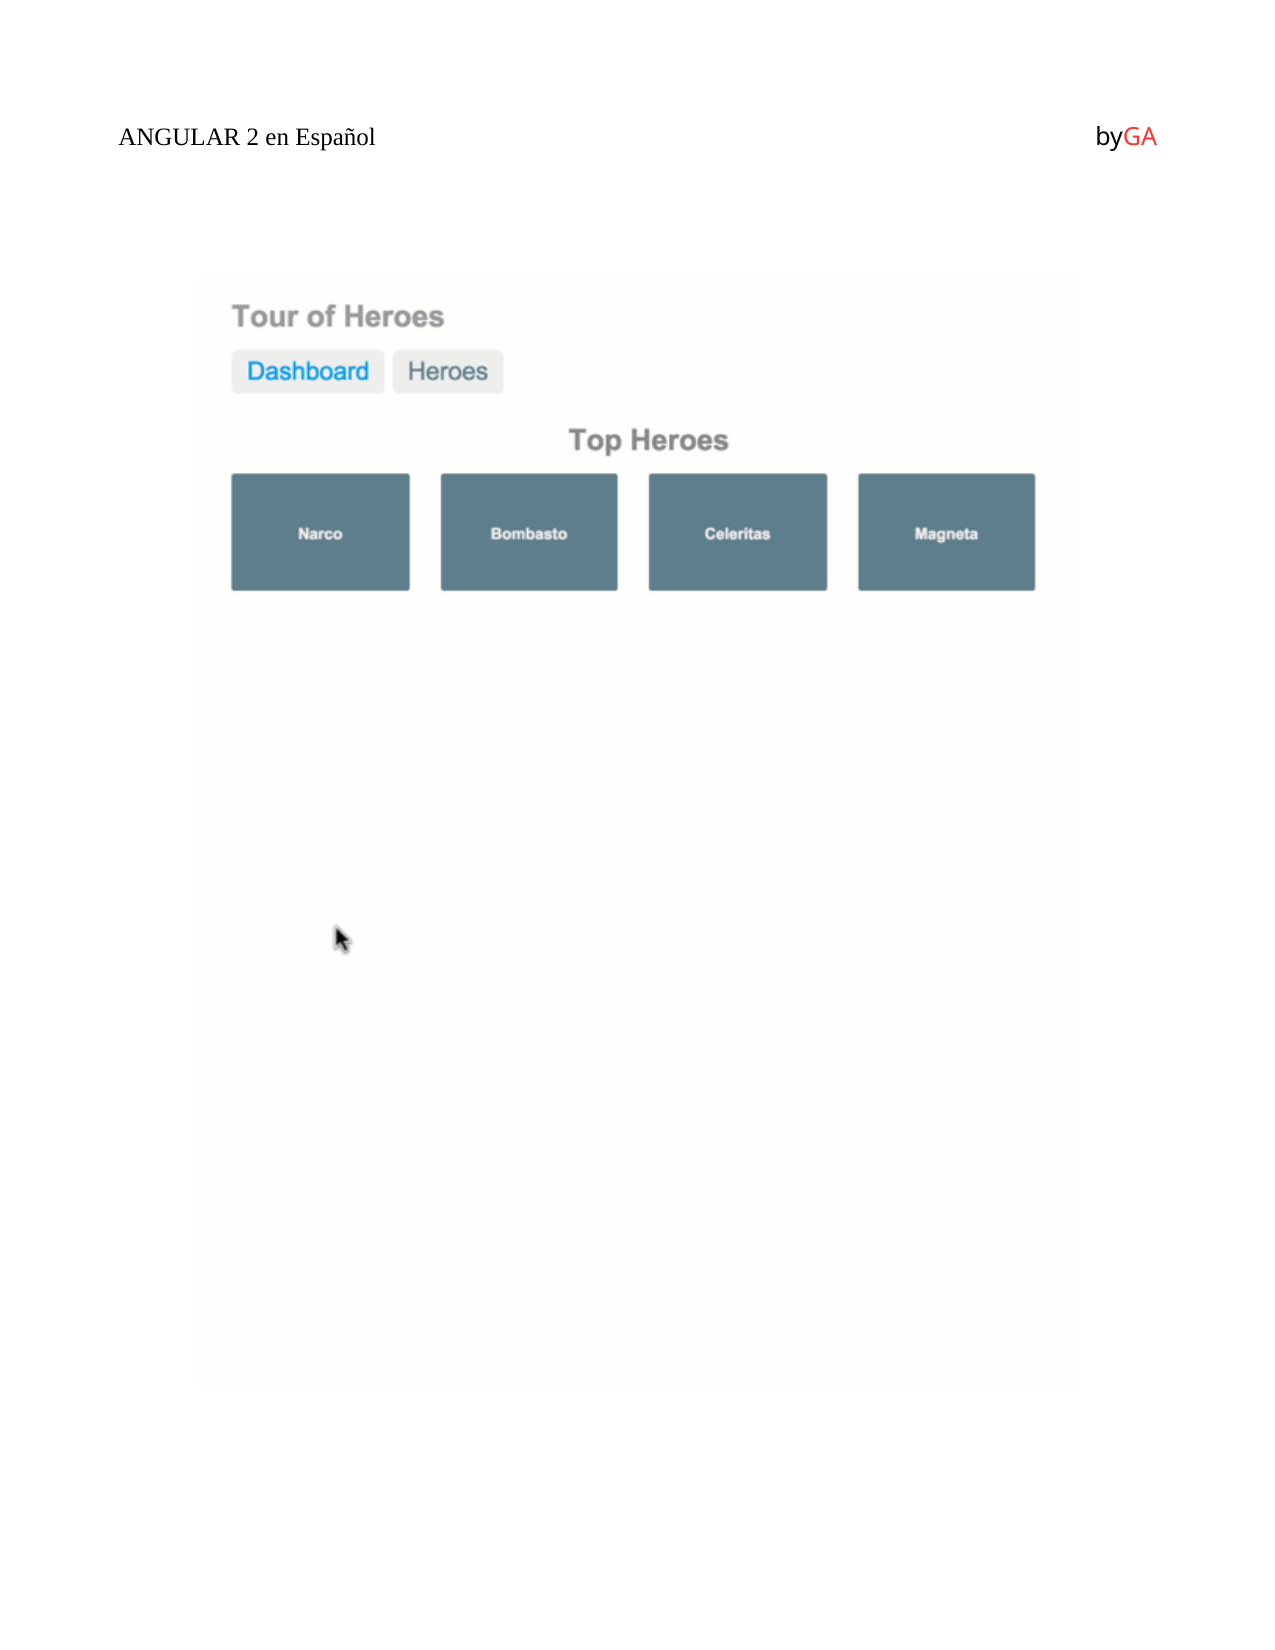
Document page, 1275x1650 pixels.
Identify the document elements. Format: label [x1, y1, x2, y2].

picture [197, 275, 1078, 1387]
